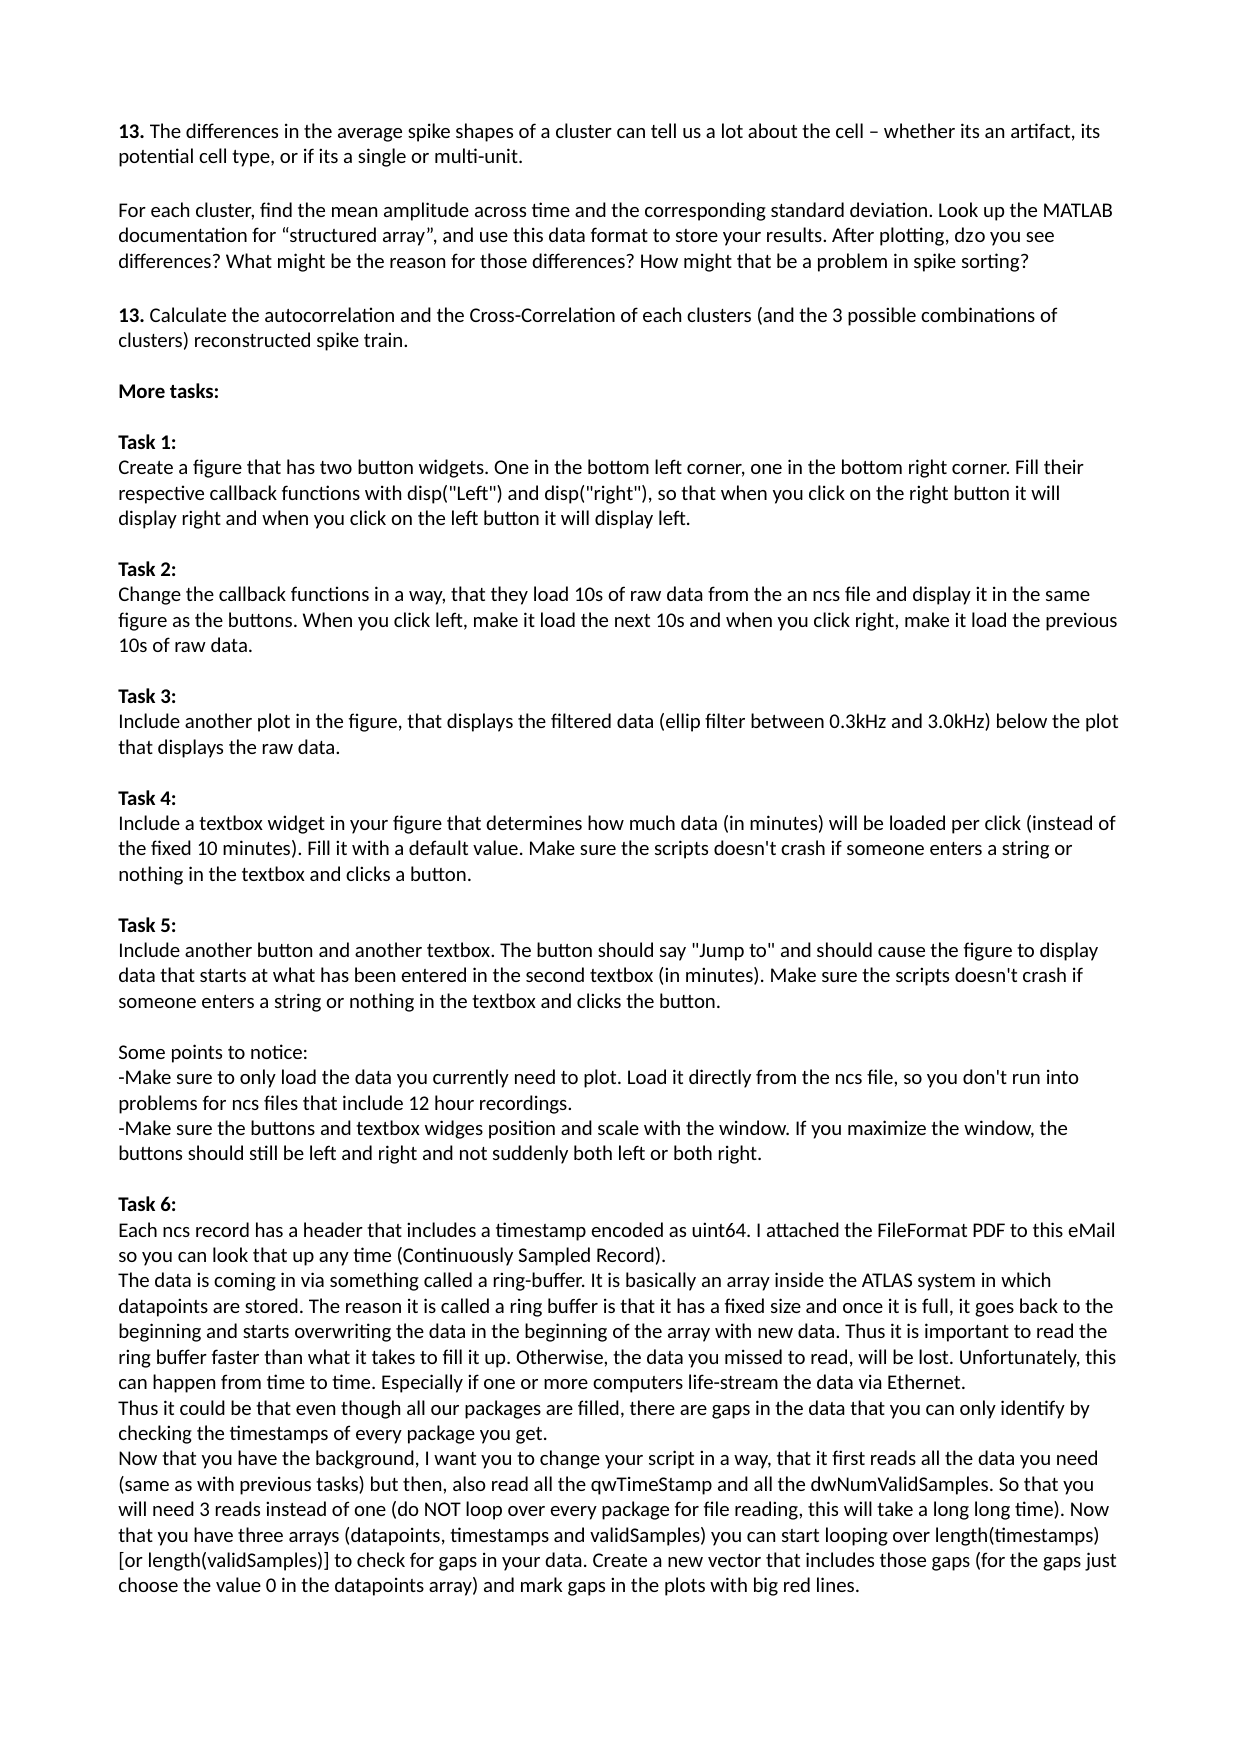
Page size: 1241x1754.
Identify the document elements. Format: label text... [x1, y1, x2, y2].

text Task 6: Each ncs record has a header that includes a timestamp encoded as uint64. I attached the FileFormat PDF to this eMail so you can look that up any time (Continuously Sampled Record). The data is coming in via something called a ring-buffer. It is basically an array inside the ATLAS system in which datapoints are stored. The reason it is called a ring buffer is that it has a fixed size and once it is full, it goes back to the beginning and starts overwriting the data in the beginning of the array with new data. Thus it is important to read the ring buffer faster than what it takes to fill it up. Otherwise, the data you missed to read, will be lost. Unfortunately, this can happen from time to time. Especially if one or more computers life-stream the data via Ethernet. Thus it could be that even though all our packages are filled, there are gaps in the data that you can only identify by checking the timestamps of every package you get. Now that you have the background, I want you to change your script in a way, that it first reads all the data you need (same as with previous tasks) but then, also read all the qwTimeStamp and all the dwNumValidSamples. So that you will need 3 reads instead of one (do NOT loop over every package for file reading, this will take a long long time). Now that you have three arrays (datapoints, timestamps and validSamples) you can start looping over length(timestamps) [or length(validSamples)] to check for gaps in your data. Create a new vector that includes those gaps (for the gaps just choose the value 0 in the datapoints array) and mark gaps in the plots with big red lines. [118, 1191, 1122, 1623]
text 13. Calculate the autocorrelation and the Cross-Correlation of each clusters (and the 3 possible combinations of clusters) reconstructed spike train. [118, 302, 1122, 353]
text For each cluster, find the mean amplitude across time and the corresponding standard deviation. Look up the MATLAB documentation for “structured array”, and use this data format to store your results. After plotting, dzo you see differences? What might be the reason for those differences? How might that be a problem in spike sorting? [118, 197, 1122, 273]
text Task 4: Include a textbox widget in your figure that determines how much data (in minutes) will be loaded per click (instead of the fixed 10 minutes). Fill it with a default value. Make sure the scripts doesn't crash if someone enters a string or nothing in the textbox and clicks a button. Task 5: Include another button and another textbox. The button should say "Jump to" and should cause the figure to display data that starts at what has been entered in the second textbox (in minutes). Make sure the scripts doesn't crash if someone enters a string or nothing in the textbox and clicks the button. Some points to notice: -Make sure to only load the data you currently need to plot. Load it directly from the ncs file, so you don't run into problems for ncs files that include 12 hour recordings. -Make sure the buttons and textbox widges position and scale with the window. If you maximize the window, the buttons should still be left and right and not suddenly both left or both right. [118, 785, 1122, 1166]
text More tasks: Task 1: Create a figure that has two button widgets. One in the bottom left corner, one in the bottom right corner. Fill their respective callback functions with disp("Left") and disp("right"), so that when you click on the right button it will display right and when you click on the left button it will display left. Task 2: Change the callback functions in a way, that they load 10s of raw data from the an ncs file and display it in the same figure as the buttons. When you click left, make it load the next 10s and when you click right, make it load the previous 10s of raw data. Task 3: Include another plot in the figure, that displays the filtered data (ellip filter between 0.3kHz and 3.0kHz) below the plot that displays the raw data. [118, 378, 1122, 759]
text 13. The differences in the average spike shapes of a cluster can tell us a lot about the cell – whether its an artifact, its potential cell type, or if its a single or multi-unit. [118, 118, 1122, 169]
